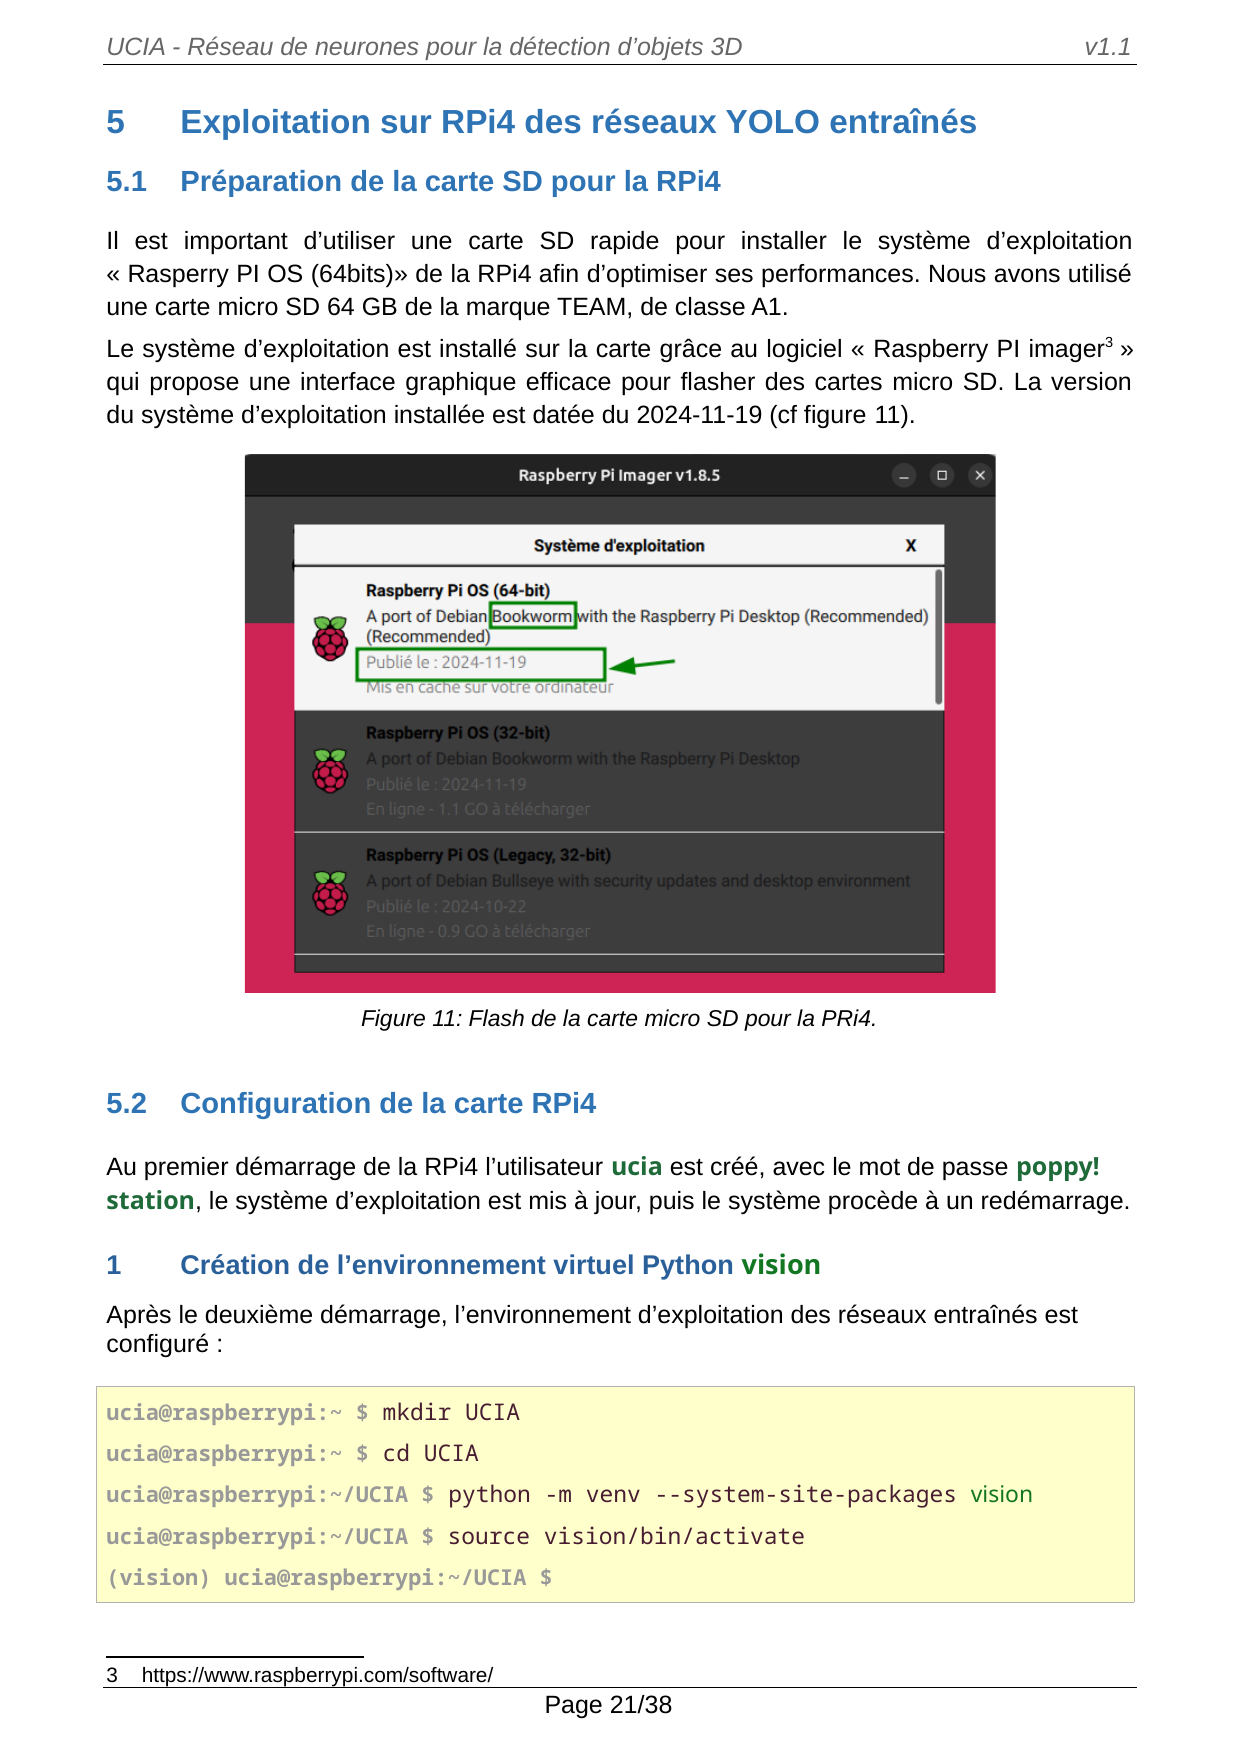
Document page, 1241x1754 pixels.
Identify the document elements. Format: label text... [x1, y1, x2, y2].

text ucia@raspberrypi:~ $ cd UCIA [97, 1427, 1134, 1468]
subtitle Exploitation sur RPi4 des réseaux YOLO entraînés [106, 102, 1134, 140]
picture [244, 454, 996, 993]
text (vision) ucia@raspberrypi:~/UCIA $ [97, 1551, 1134, 1602]
subtitle Préparation de la carte SD pour la RPi4 [106, 164, 1134, 197]
text Après le deuxième démarrage, l’environnement d’exploitation des réseaux entraînés est configuré : [106, 1300, 1134, 1357]
text ucia@raspberrypi:~ $ mkdir UCIA [97, 1387, 1134, 1426]
text Le système d’exploitation est installé sur la carte grâce au logiciel « Raspberry PI imager » qui propose une interface graphique efficace pour flasher des cartes micro SD. La version du système d’exploitation installée est datée du 2024-11-19 (cf figure 11). [106, 334, 1134, 429]
text Figure 11: Flash de la carte micro SD pour la PRi4. [245, 993, 996, 1031]
text ucia@raspberrypi:~/UCIA $ source vision/bin/activate [97, 1510, 1134, 1550]
subtitle Création de l’environnement virtuel Python vision [106, 1245, 1134, 1282]
text Au premier démarrage de la RPi4 l’utilisateur ucia est créé, avec le mot de passe poppy!station, le système d’exploitation est mis à jour, puis le système procède à un redémarrage. [106, 1148, 1134, 1217]
text ucia@raspberrypi:~/UCIA $ python -m venv --system-site-packages vision [97, 1469, 1134, 1509]
text Il est important d’utiliser une carte SD rapide pour installer le système d’exploitation « Rasperry PI OS (64bits)» de la RPi4 afin d’optimiser ses performances. Nous avons utilisé une carte micro SD 64 GB de la marque TEAM, de classe A1. [106, 226, 1134, 321]
subtitle Configuration de la carte RPi4 [106, 1086, 1134, 1120]
text https://www.raspberrypi.com/software/ [106, 1663, 1134, 1687]
